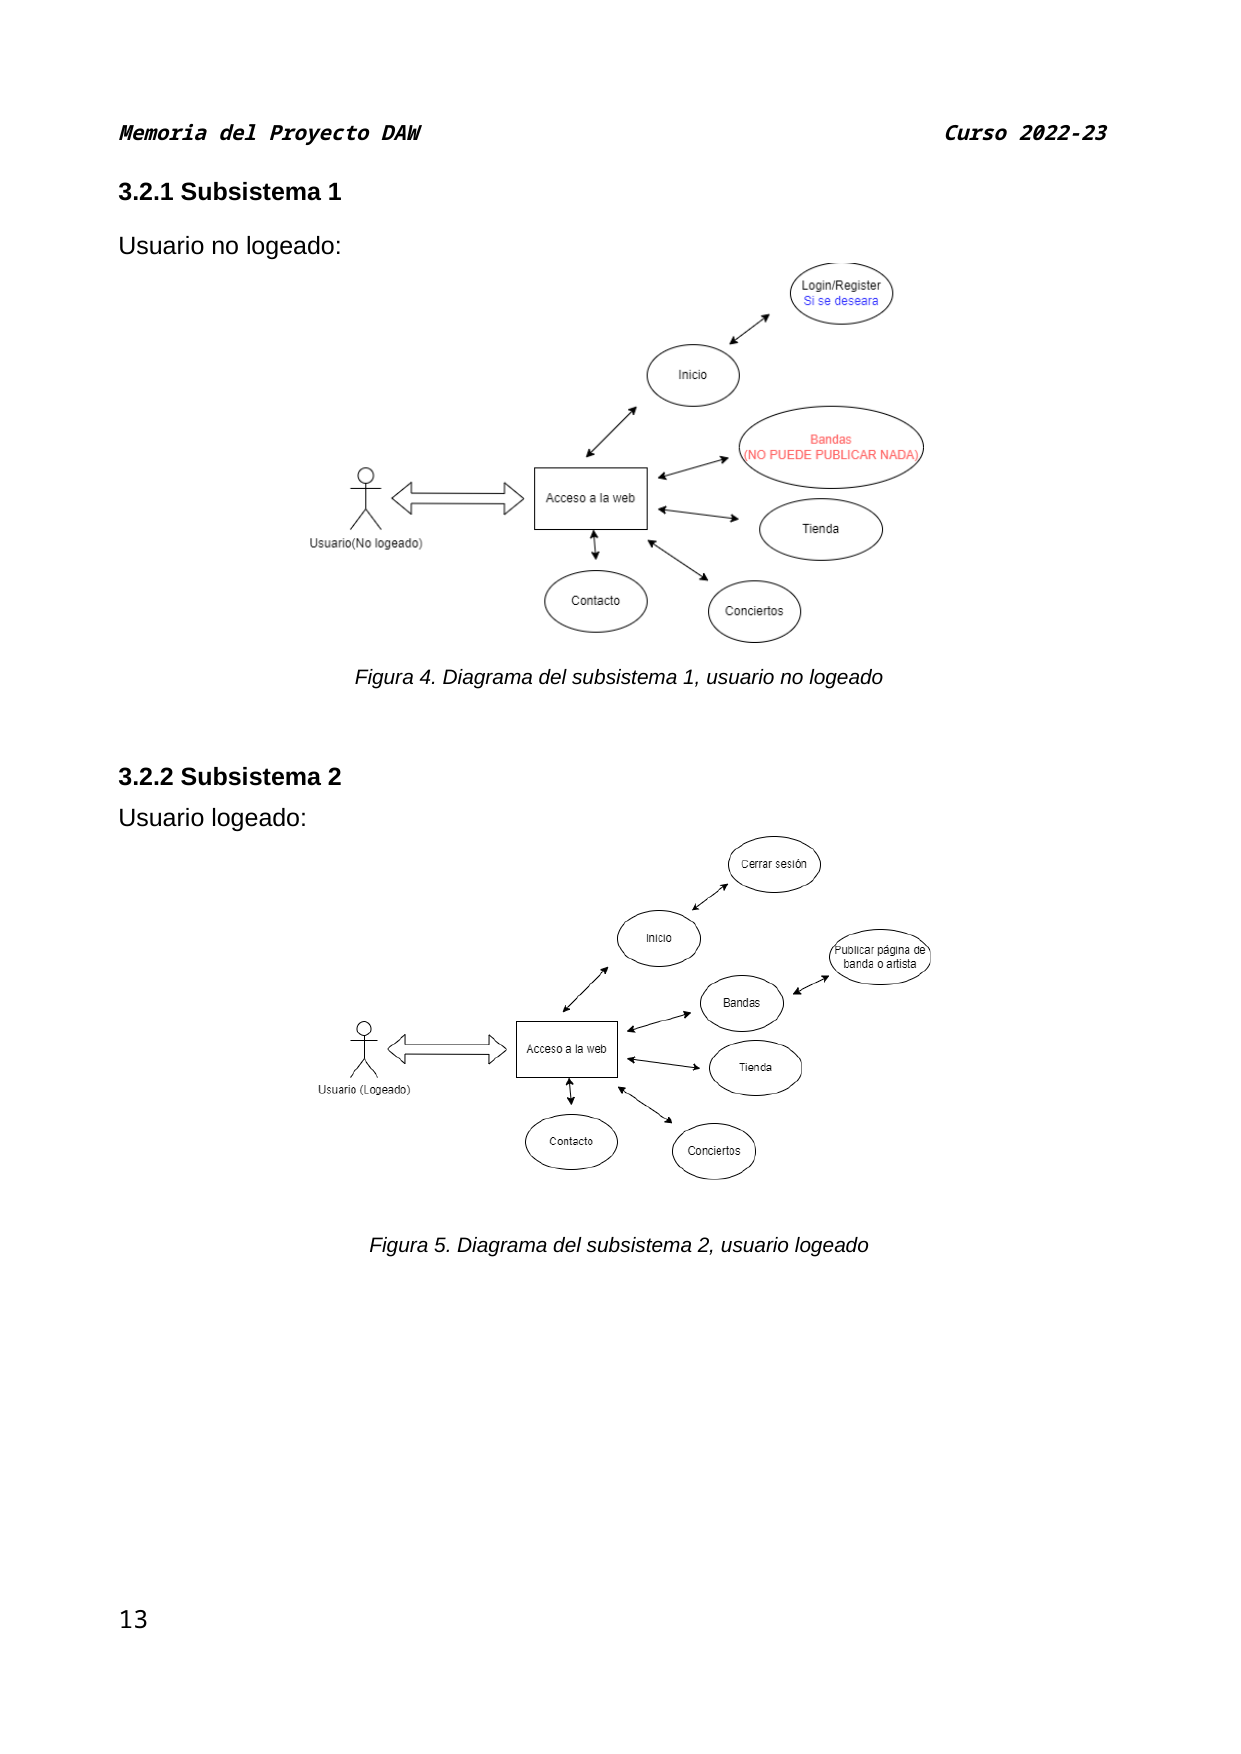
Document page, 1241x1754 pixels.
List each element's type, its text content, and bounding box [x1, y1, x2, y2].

subtitle 3.2.2 Subsistema 2 [118, 762, 1122, 790]
text Figura 5. Diagrama del subsistema 2, usuario logeado [118, 1233, 1122, 1257]
subtitle Usuario no logeado: [118, 231, 1122, 259]
subtitle 3.2.1 Subsistema 1 [118, 177, 1122, 206]
text Usuario logeado: [118, 803, 1122, 832]
picture [309, 263, 924, 643]
picture [318, 836, 931, 1180]
text Figura 4. Diagrama del subsistema 1, usuario no logeado [118, 664, 1122, 688]
